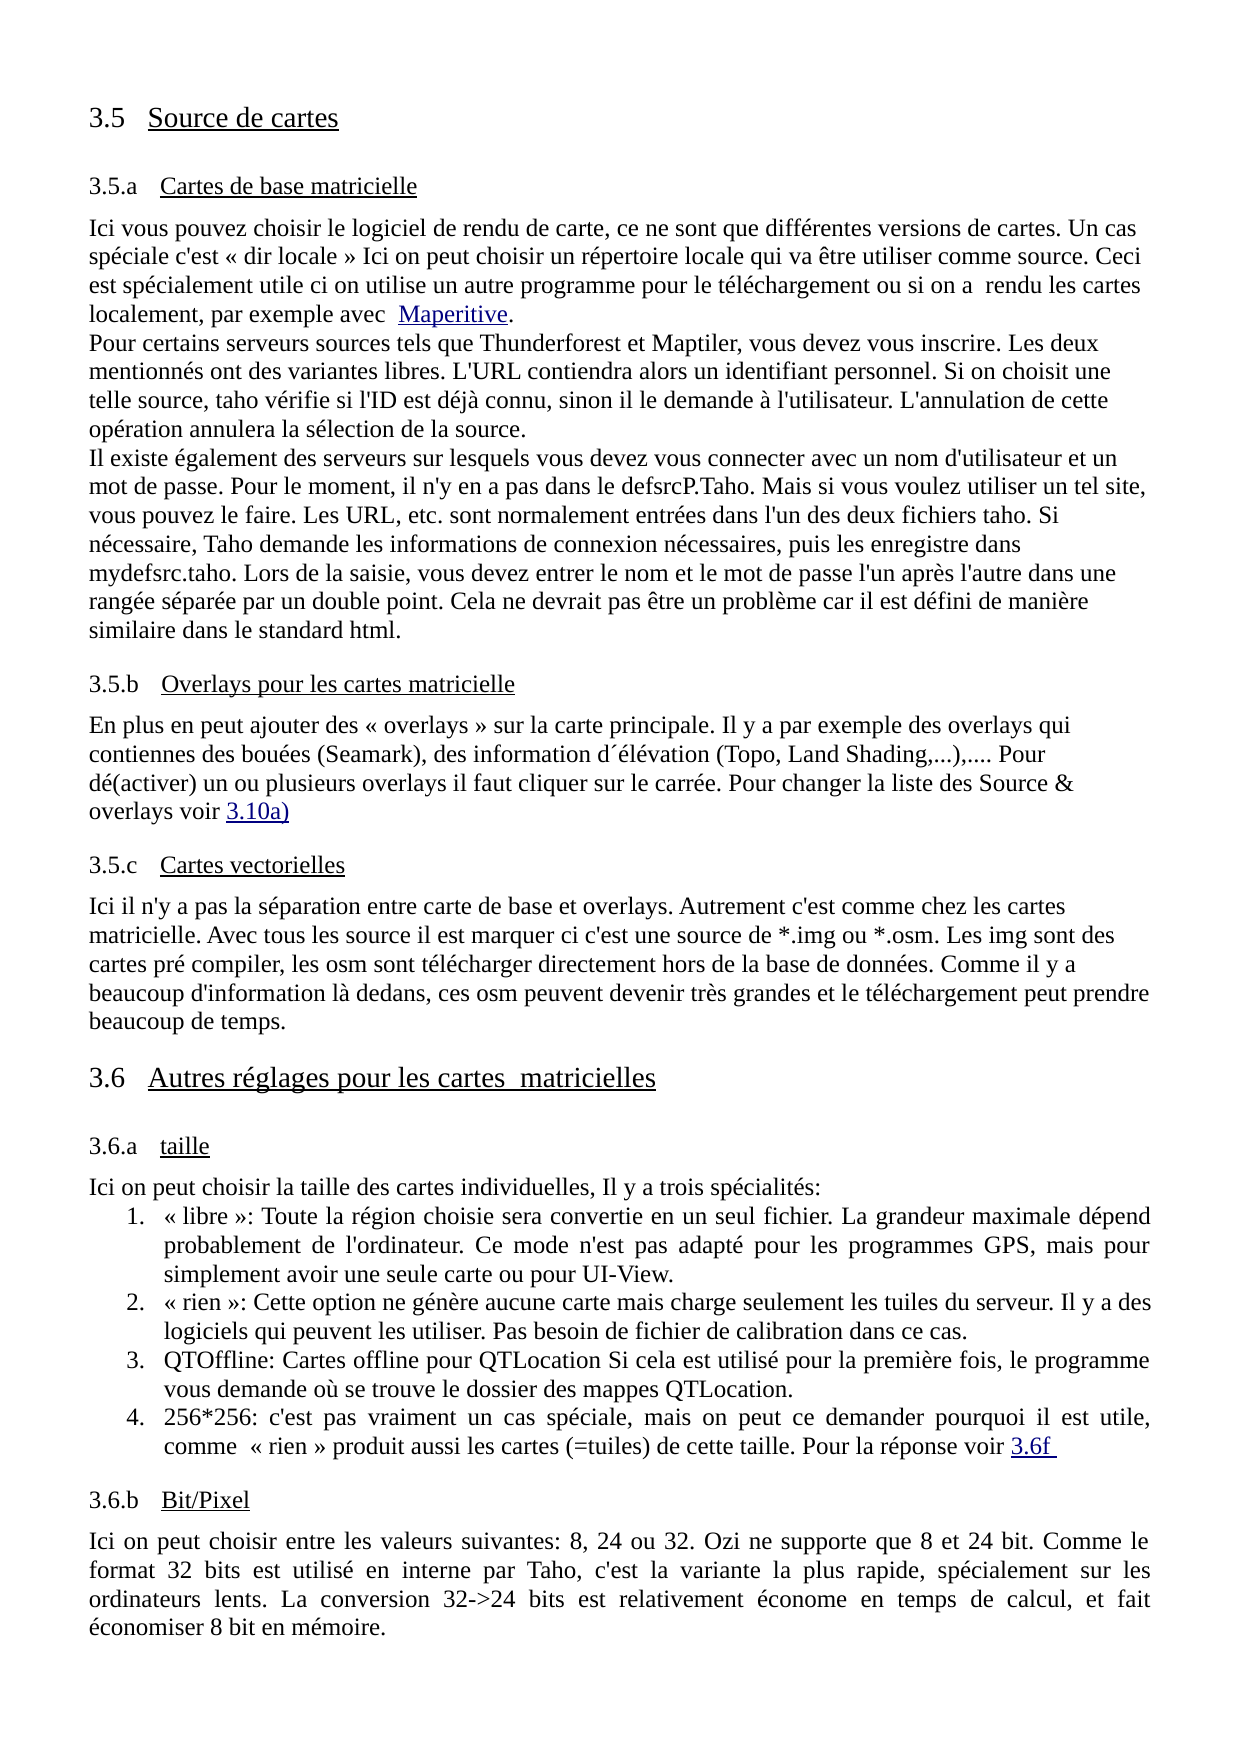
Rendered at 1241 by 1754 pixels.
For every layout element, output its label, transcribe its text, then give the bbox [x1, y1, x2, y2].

text Ici on peut choisir entre les valeurs suivantes: 8, 24 ou 32. Ozi ne supporte que 8 et 24 bit. Comme le format 32 bits est utilisé en interne par Taho, c'est la variante la plus rapide, spécialement sur les ordinateurs lents. La conversion 32->24 bits est relativement économe en temps de calcul, et fait économiser 8 bit en mémoire. [88, 1526, 1152, 1641]
subtitle Autres réglages pour les cartes matricielles [88, 1060, 1152, 1094]
subtitle Overlays pour les cartes matricielle [88, 669, 1152, 698]
list « libre »: Toute la région choisie sera convertie en un seul fichier. La grandeur maximale dépend probablement de l'ordinateur. Ce mode n'est pas adapté pour les programmes GPS, mais pour simplement avoir une seule carte ou pour UI-View. [126, 1201, 1152, 1287]
text Ici vous pouvez choisir le logiciel de rendu de carte, ce ne sont que différentes versions de cartes. Un cas spéciale c'est « dir locale » Ici on peut choisir un répertoire locale qui va être utiliser comme source. Ceci est spécialement utile ci on utilise un autre programme pour le téléchargement ou si on a rendu les cartes localement, par exemple avec Maperitive. [88, 213, 1152, 328]
subtitle taille [88, 1131, 1152, 1160]
subtitle Cartes de base matricielle [88, 171, 1152, 200]
list 256*256: c'est pas vraiment un cas spéciale, mais on peut ce demander pourquoi il est utile, comme « rien » produit aussi les cartes (=tuiles) de cette taille. Pour la réponse voir 3.6f [126, 1402, 1152, 1460]
text Ici il n'y a pas la séparation entre carte de base et overlays. Autrement c'est comme chez les cartes matricielle. Avec tous les source il est marquer ci c'est une source de *.img ou *.osm. Les img sont des cartes pré compiler, les osm sont télécharger directement hors de la base de données. Comme il y a beaucoup d'information là dedans, ces osm peuvent devenir très grandes et le téléchargement peut prendre beaucoup de temps. [88, 891, 1152, 1035]
text Il existe également des serveurs sur lesquels vous devez vous connecter avec un nom d'utilisateur et un mot de passe. Pour le moment, il n'y en a pas dans le defsrcP.Taho. Mais si vous voulez utiliser un tel site, vous pouvez le faire. Les URL, etc. sont normalement entrées dans l'un des deux fichiers taho. Si nécessaire, Taho demande les informations de connexion nécessaires, puis les enregistre dans mydefsrc.taho. Lors de la saisie, vous devez entrer le nom et le mot de passe l'un après l'autre dans une rangée séparée par un double point. Cela ne devrait pas être un problème car il est défini de manière similaire dans le standard html. [88, 443, 1152, 644]
subtitle Cartes vectorielles [88, 850, 1152, 879]
text Pour certains serveurs sources tels que Thunderforest et Maptiler, vous devez vous inscrire. Les deux mentionnés ont des variantes libres. L'URL contiendra alors un identifiant personnel. Si on choisit une telle source, taho vérifie si l'ID est déjà connu, sinon il le demande à l'utilisateur. L'annulation de cette opération annulera la sélection de la source. [88, 328, 1152, 443]
subtitle Bit/Pixel [88, 1485, 1152, 1514]
text Ici on peut choisir la taille des cartes individuelles, Il y a trois spécialités: [88, 1172, 1152, 1201]
subtitle Source de cartes [88, 100, 1152, 134]
list « rien »: Cette option ne génère aucune carte mais charge seulement les tuiles du serveur. Il y a des logiciels qui peuvent les utiliser. Pas besoin de fichier de calibration dans ce cas. [126, 1287, 1152, 1345]
text En plus en peut ajouter des « overlays » sur la carte principale. Il y a par exemple des overlays qui contiennes des bouées (Seamark), des information d´élévation (Topo, Land Shading,...),.... Pour dé(activer) un ou plusieurs overlays il faut cliquer sur le carrée. Pour changer la liste des Source & overlays voir 3.10a) [88, 710, 1152, 825]
list QTOffline: Cartes offline pour QTLocation Si cela est utilisé pour la première fois, le programme vous demande où se trouve le dossier des mappes QTLocation. [126, 1345, 1152, 1402]
